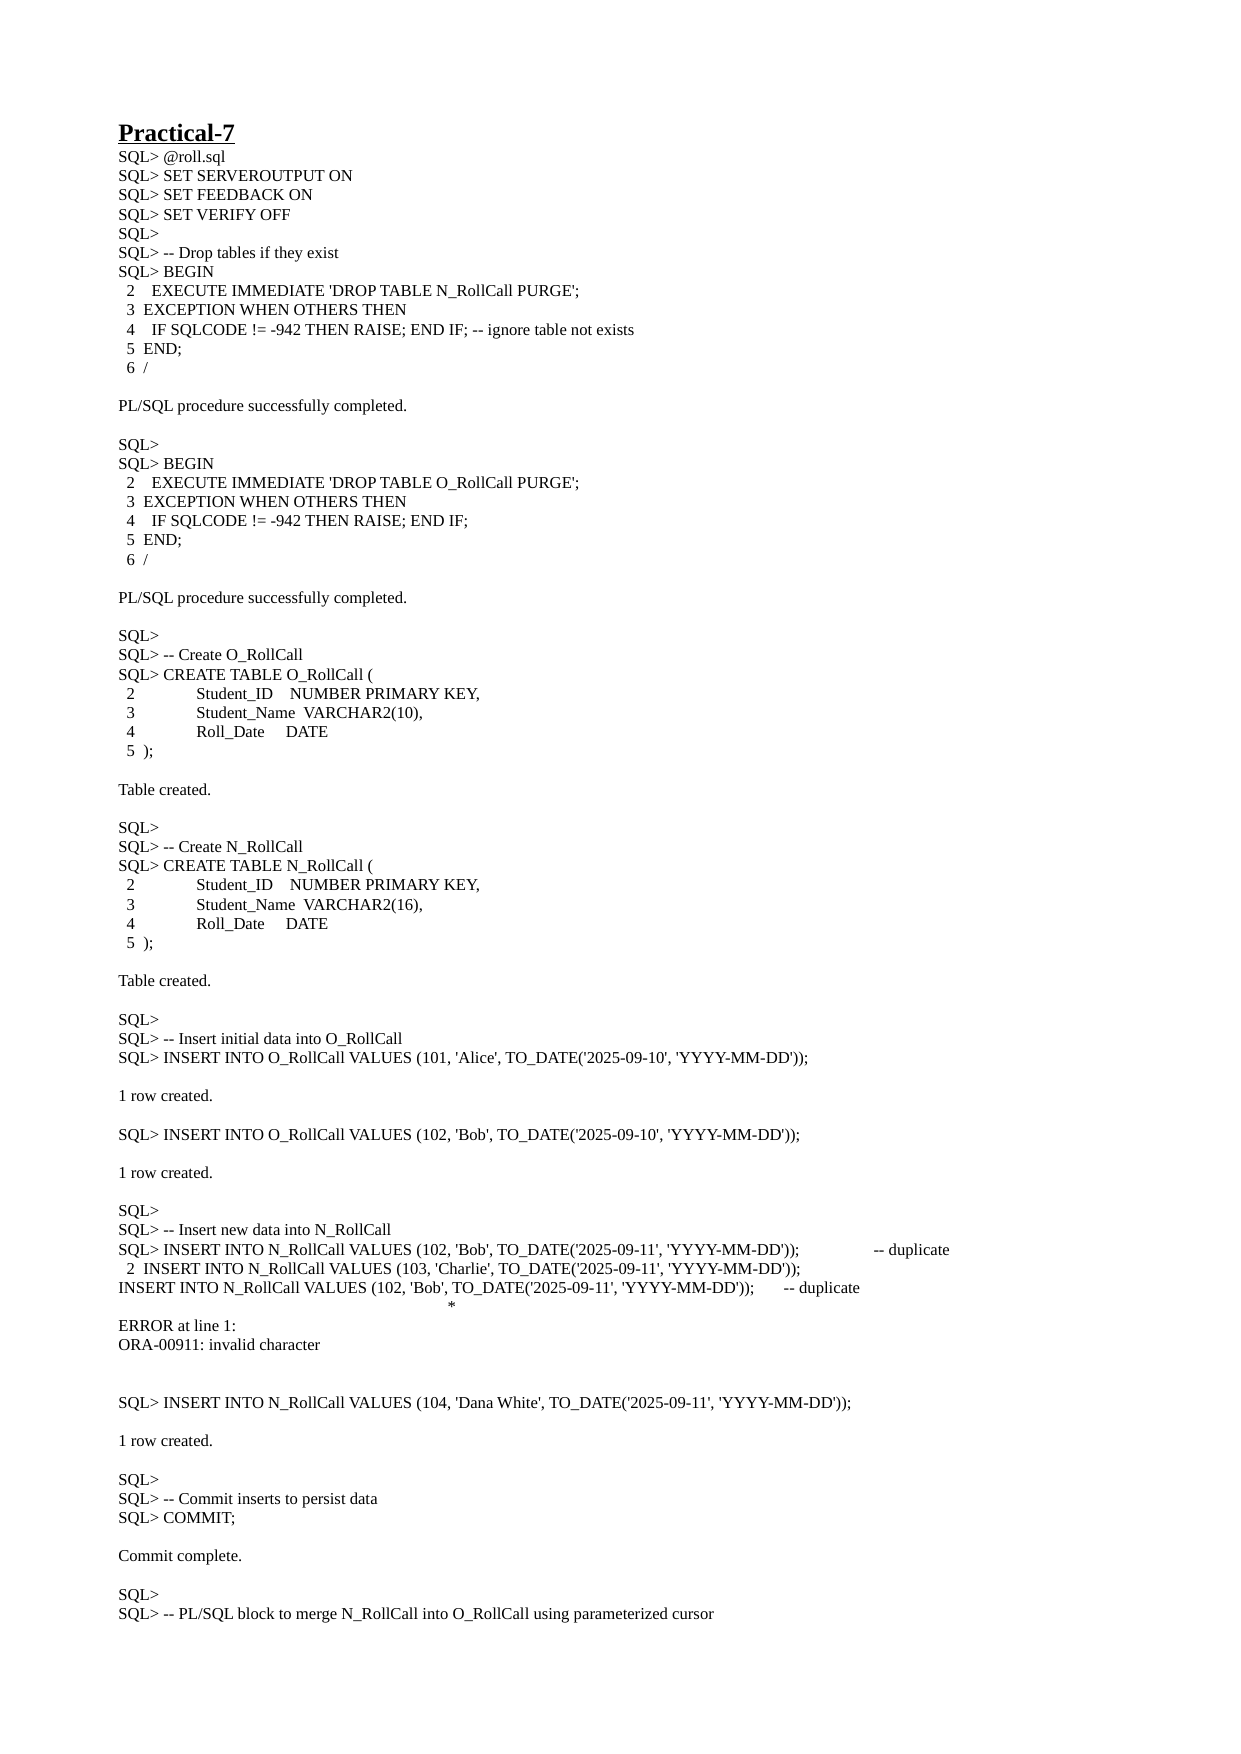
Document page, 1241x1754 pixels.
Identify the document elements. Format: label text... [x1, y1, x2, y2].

text 5 END; [118, 530, 1122, 549]
text SQL> INSERT INTO O_RollCall VALUES (102, 'Bob', TO_DATE('2025-09-10', 'YYYY-MM-DD')); [118, 1124, 1122, 1143]
text 2 Student_ID NUMBER PRIMARY KEY, [118, 683, 1122, 703]
text SQL> -- Insert initial data into O_RollCall [118, 1028, 1122, 1048]
text ERROR at line 1: [118, 1316, 1122, 1335]
text SQL> INSERT INTO O_RollCall VALUES (101, 'Alice', TO_DATE('2025-09-10', 'YYYY-MM-DD')); [118, 1048, 1122, 1067]
text SQL> INSERT INTO N_RollCall VALUES (104, 'Dana White', TO_DATE('2025-09-11', 'YYYY-MM-DD')); [118, 1393, 1122, 1412]
text 4 Roll_Date DATE [118, 722, 1122, 741]
text SQL> -- Create O_RollCall [118, 645, 1122, 664]
text SQL> -- PL/SQL block to merge N_RollCall into O_RollCall using parameterized cursor [118, 1603, 1122, 1623]
text 2 EXECUTE IMMEDIATE 'DROP TABLE O_RollCall PURGE'; [118, 473, 1122, 492]
text SQL> -- Commit inserts to persist data [118, 1488, 1122, 1508]
text 2 Student_ID NUMBER PRIMARY KEY, [118, 875, 1122, 894]
text SQL> [118, 223, 1122, 243]
text Practical-7 [118, 118, 1122, 147]
text PL/SQL procedure successfully completed. [118, 588, 1122, 607]
text ORA-00911: invalid character [118, 1335, 1122, 1354]
text SQL> COMMIT; [118, 1508, 1122, 1527]
text SQL> SET VERIFY OFF [118, 204, 1122, 223]
text SQL> [118, 1009, 1122, 1028]
text 3 Student_Name VARCHAR2(16), [118, 894, 1122, 913]
text 4 IF SQLCODE != -942 THEN RAISE; END IF; [118, 511, 1122, 530]
text 2 INSERT INTO N_RollCall VALUES (103, 'Charlie', TO_DATE('2025-09-11', 'YYYY-MM-DD')); [118, 1258, 1122, 1278]
text 5 END; [118, 338, 1122, 358]
text 6 / [118, 358, 1122, 377]
text Table created. [118, 971, 1122, 990]
text 1 row created. [118, 1163, 1122, 1182]
text Commit complete. [118, 1546, 1122, 1565]
text SQL> [118, 626, 1122, 645]
text SQL> SET SERVEROUTPUT ON [118, 166, 1122, 185]
text 5 ); [118, 933, 1122, 952]
text SQL> SET FEEDBACK ON [118, 185, 1122, 204]
text Table created. [118, 779, 1122, 798]
text SQL> @roll.sql [118, 147, 1122, 166]
text SQL> [118, 434, 1122, 453]
text SQL> [118, 1201, 1122, 1220]
text 3 EXCEPTION WHEN OTHERS THEN [118, 300, 1122, 319]
text SQL> -- Create N_RollCall [118, 837, 1122, 856]
text SQL> [118, 818, 1122, 837]
text SQL> -- Drop tables if they exist [118, 243, 1122, 262]
text SQL> [118, 1584, 1122, 1603]
text SQL> BEGIN [118, 262, 1122, 281]
text PL/SQL procedure successfully completed. [118, 396, 1122, 415]
text 4 IF SQLCODE != -942 THEN RAISE; END IF; -- ignore table not exists [118, 319, 1122, 338]
text SQL> BEGIN [118, 453, 1122, 473]
text 5 ); [118, 741, 1122, 760]
text 1 row created. [118, 1086, 1122, 1105]
text 2 EXECUTE IMMEDIATE 'DROP TABLE N_RollCall PURGE'; [118, 281, 1122, 300]
text * [118, 1297, 1122, 1316]
text SQL> CREATE TABLE O_RollCall ( [118, 664, 1122, 683]
text 6 / [118, 549, 1122, 568]
text SQL> -- Insert new data into N_RollCall [118, 1220, 1122, 1239]
text SQL> [118, 1469, 1122, 1488]
text INSERT INTO N_RollCall VALUES (102, 'Bob', TO_DATE('2025-09-11', 'YYYY-MM-DD')); -- duplicate [118, 1278, 1122, 1297]
text 3 Student_Name VARCHAR2(10), [118, 703, 1122, 722]
text 3 EXCEPTION WHEN OTHERS THEN [118, 492, 1122, 511]
text SQL> INSERT INTO N_RollCall VALUES (102, 'Bob', TO_DATE('2025-09-11', 'YYYY-MM-DD')); -- duplicate [118, 1239, 1122, 1258]
text 4 Roll_Date DATE [118, 913, 1122, 933]
text 1 row created. [118, 1431, 1122, 1450]
text SQL> CREATE TABLE N_RollCall ( [118, 856, 1122, 875]
